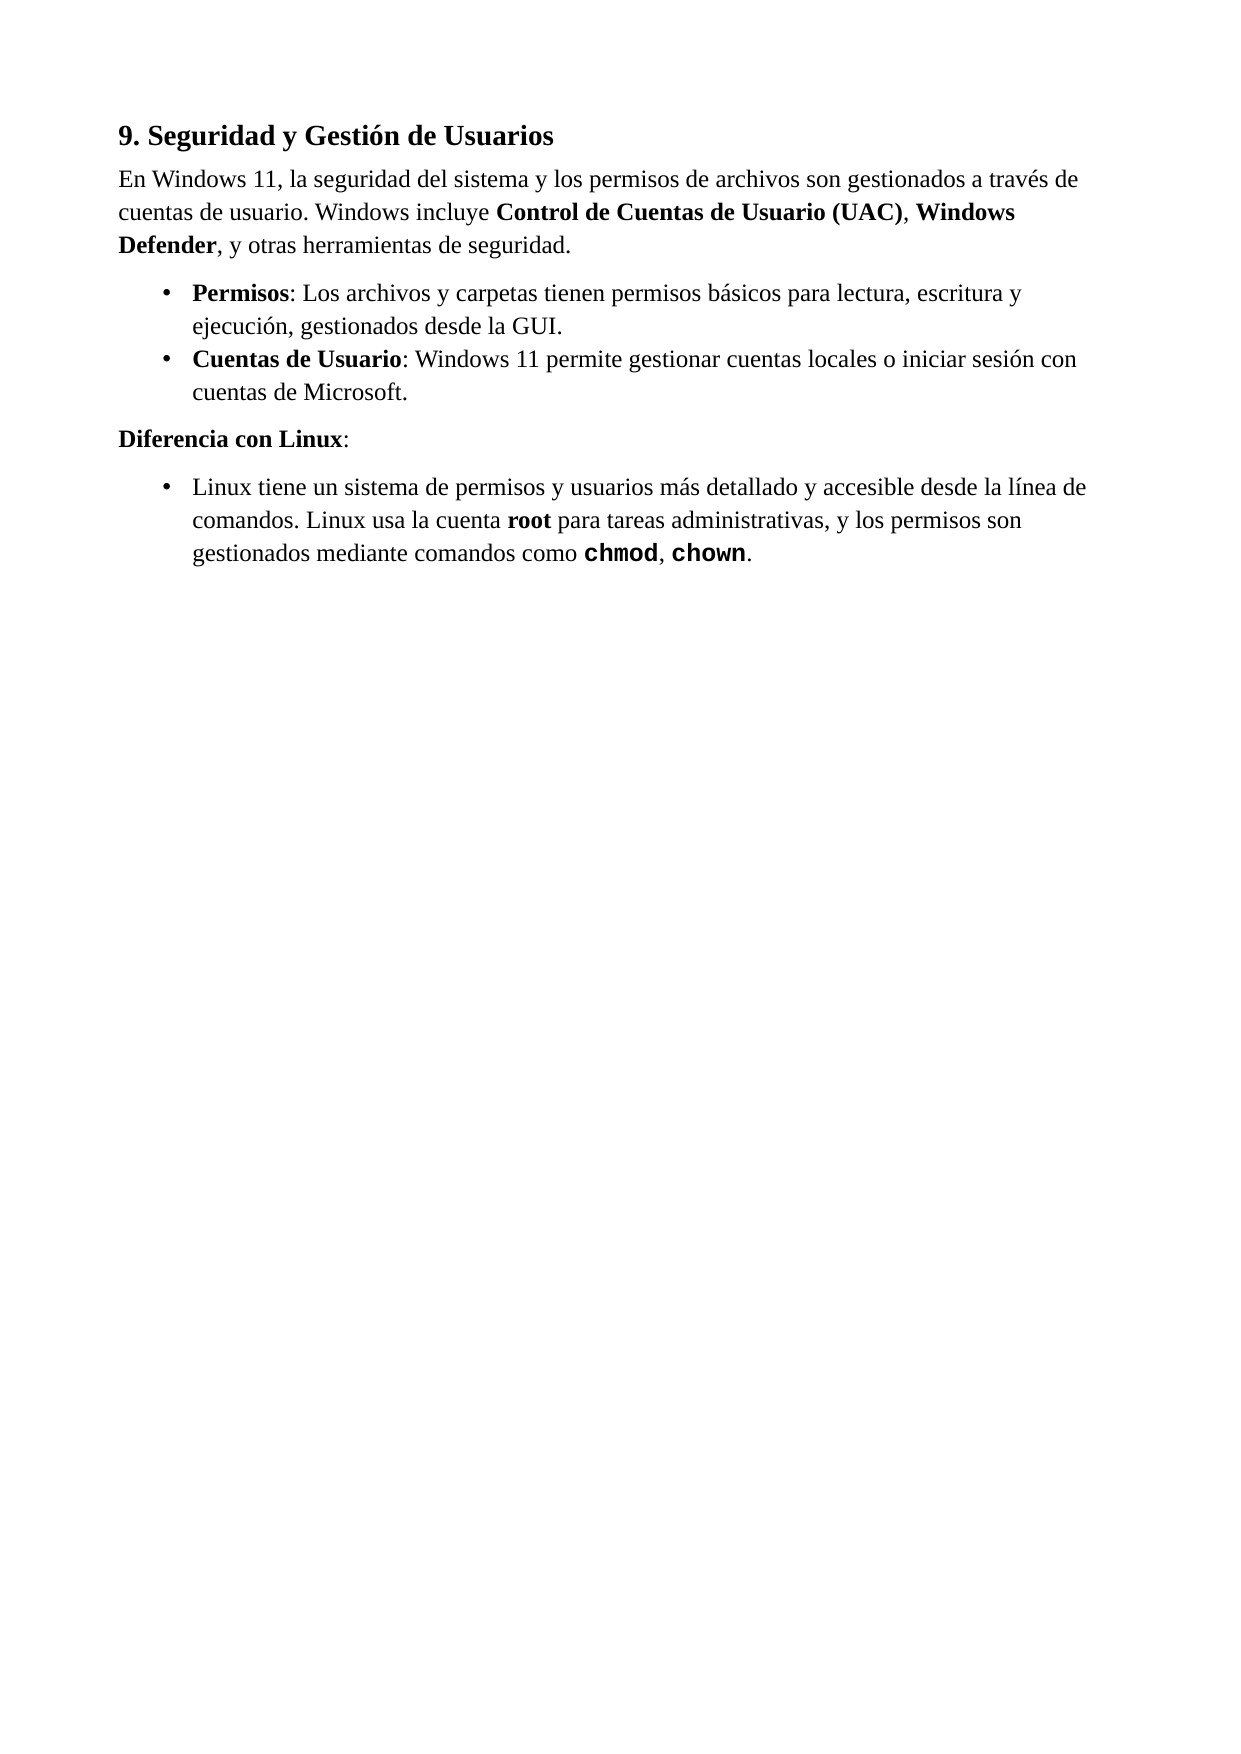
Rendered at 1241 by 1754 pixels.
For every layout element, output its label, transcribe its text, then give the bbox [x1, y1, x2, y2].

text Diferencia con Linux: [118, 424, 1122, 453]
text En Windows 11, la seguridad del sistema y los permisos de archivos son gestionados a través de cuentas de usuario. Windows incluye Control de Cuentas de Usuario (UAC), Windows Defender, y otras herramientas de seguridad. [118, 164, 1122, 259]
subtitle 9. Seguridad y Gestión de Usuarios [118, 118, 1122, 152]
list Permisos: Los archivos y carpetas tienen permisos básicos para lectura, escritura y ejecución, gestionados desde la GUI. [162, 278, 1122, 339]
list Cuentas de Usuario: Windows 11 permite gestionar cuentas locales o iniciar sesión con cuentas de Microsoft. [162, 344, 1122, 406]
list Linux tiene un sistema de permisos y usuarios más detallado y accesible desde la línea de comandos. Linux usa la cuenta root para tareas administrativas, y los permisos son gestionados mediante comandos como chmod, chown. [162, 472, 1122, 569]
